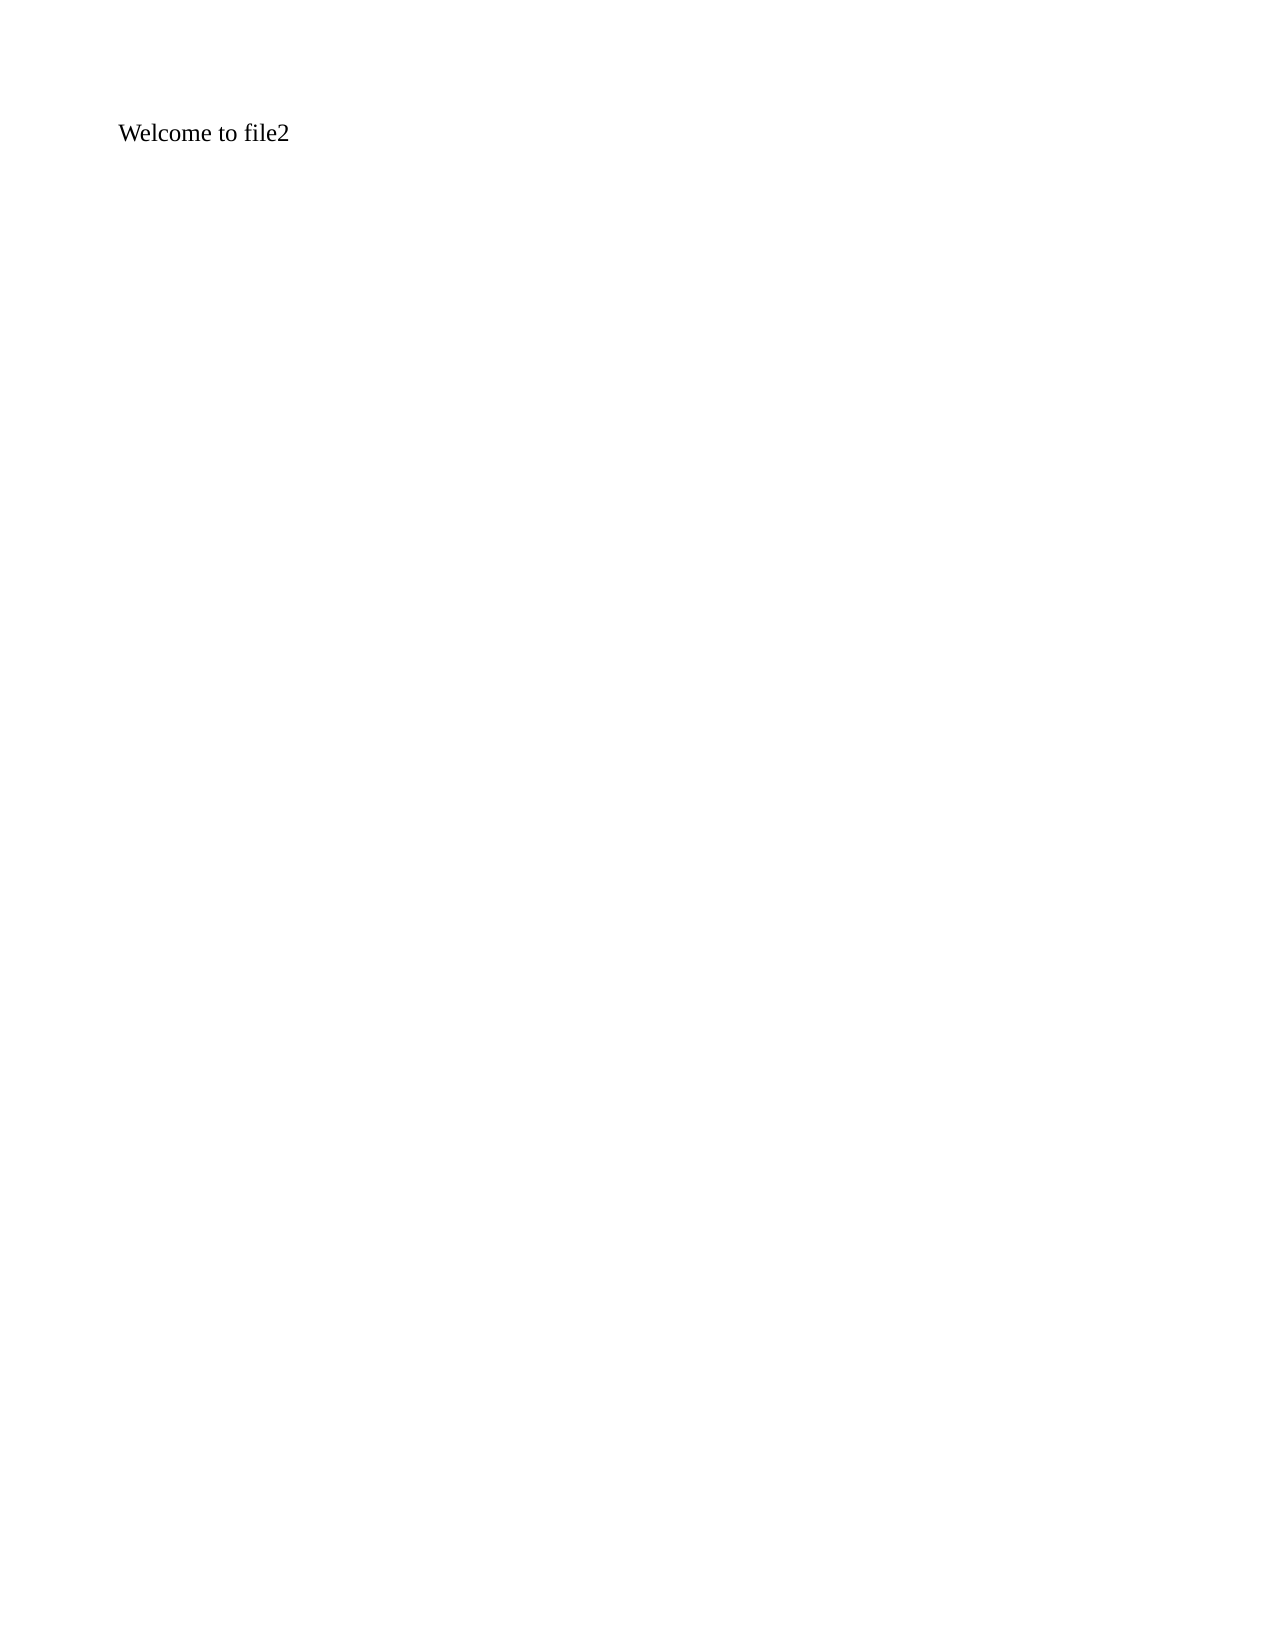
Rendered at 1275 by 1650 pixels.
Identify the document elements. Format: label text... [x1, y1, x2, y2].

text Welcome to file2 [118, 118, 1157, 147]
